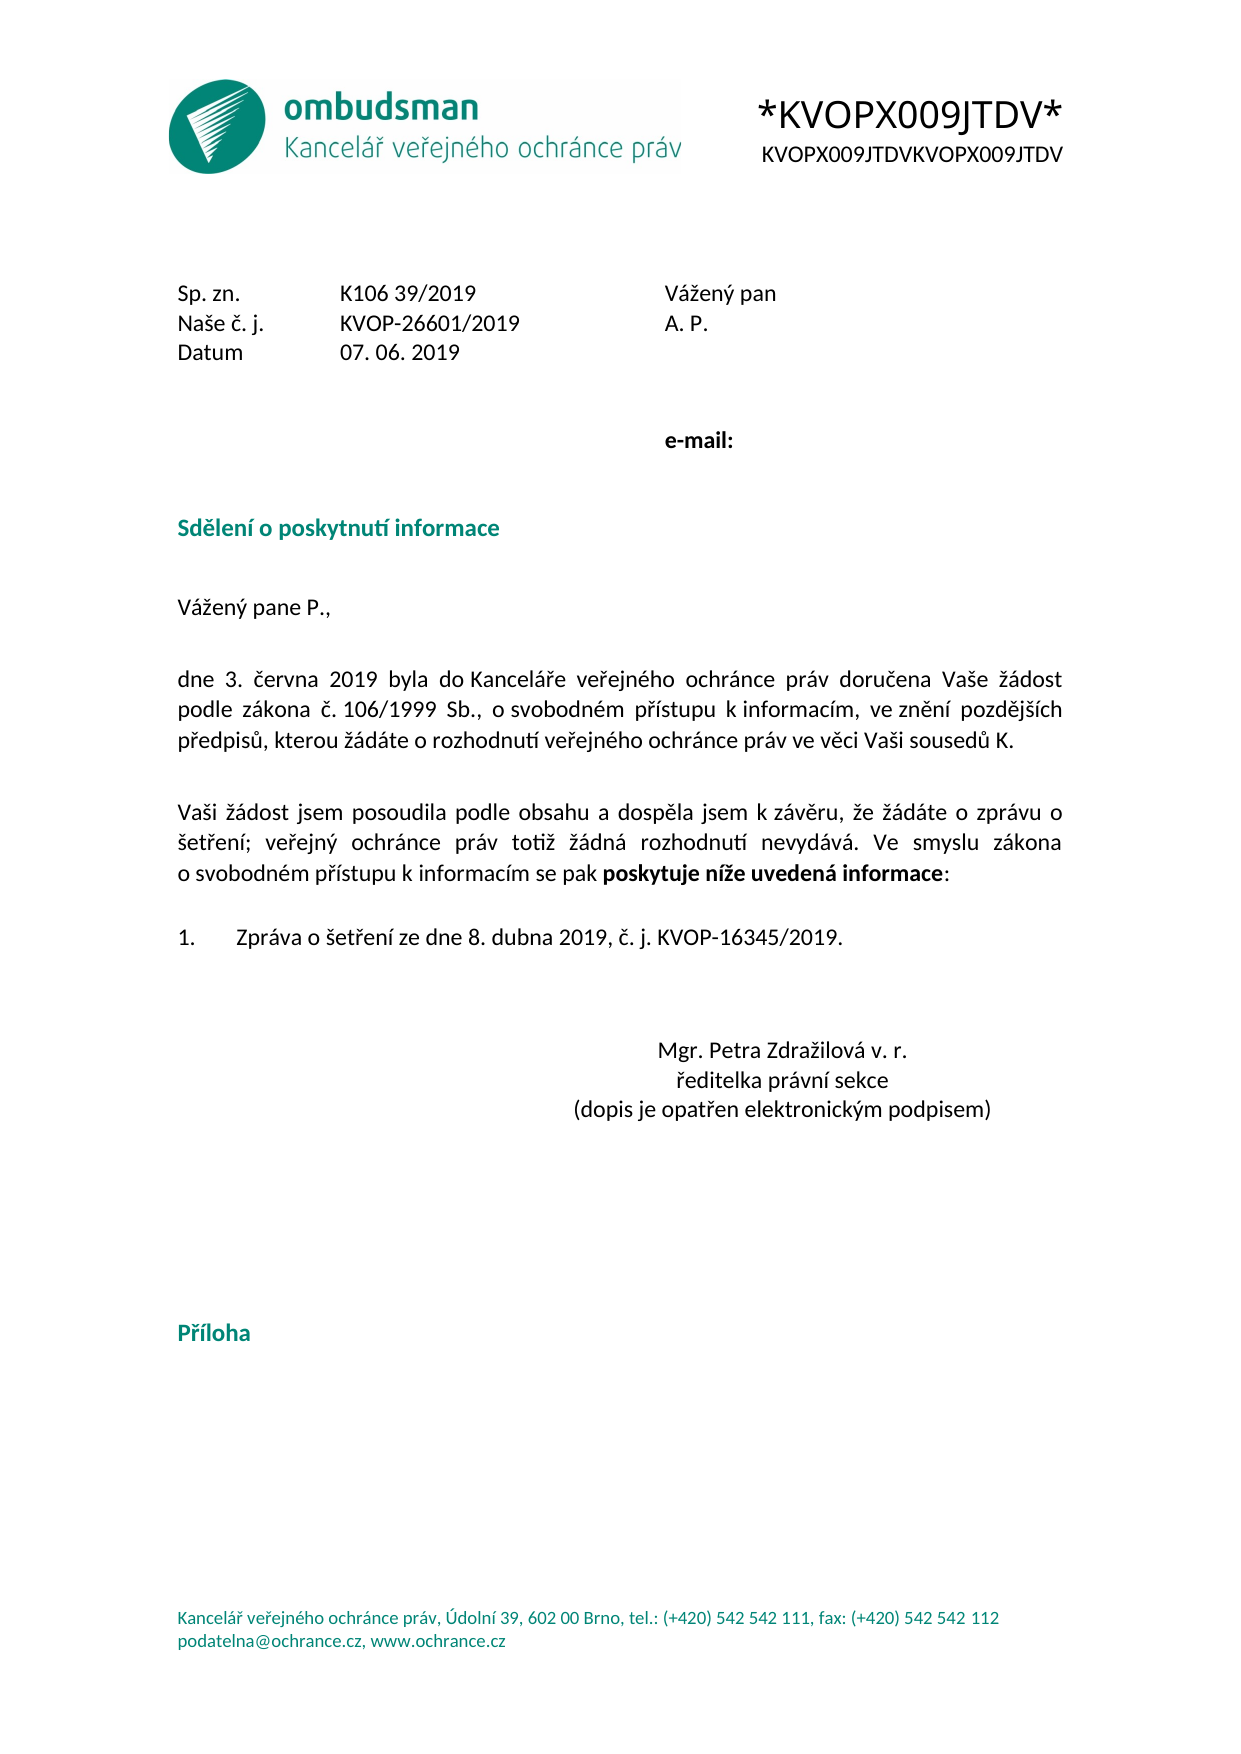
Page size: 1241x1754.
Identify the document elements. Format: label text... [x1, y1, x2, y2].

text dne 3. června 2019 byla do Kanceláře veřejného ochránce práv doručena Vaše žádost podle zákona č. 106/1999 Sb., o svobodném přístupu k informacím, ve znění pozdějších předpisů, kterou žádáte o rozhodnutí veřejného ochránce práv ve věci Vaši sousedů K. [177, 664, 1063, 754]
list Zpráva o šetření ze dne 8. dubna 2019, č. j. KVOP-16345/2019. [177, 922, 1063, 951]
text Vážený pane P., [177, 592, 1063, 621]
text (dopis je opatřen elektronickým podpisem) [502, 1094, 1063, 1123]
subtitle Sdělení o poskytnutí informace [177, 513, 1063, 543]
text Mgr. Petra Zdražilová v. r. [502, 1035, 1063, 1065]
text Vaši žádost jsem posoudila podle obsahu a dospěla jsem k závěru, že žádáte o zprávu o šetření; veřejný ochránce práv totiž žádná rozhodnutí nevydává. Ve smyslu zákona o svobodném přístupu k informacím se pak poskytuje níže uvedená informace: [177, 797, 1063, 887]
text ředitelka právní sekce [502, 1065, 1063, 1094]
table_header K106 39/2019 KVOP-26601/2019 07. 06. 2019 [340, 220, 664, 513]
table_header Vážený pan A. P. e-mail: [665, 220, 1085, 513]
table_header Sp. zn. Naše č. j. Datum [177, 220, 340, 513]
text Příloha [177, 1317, 1063, 1348]
